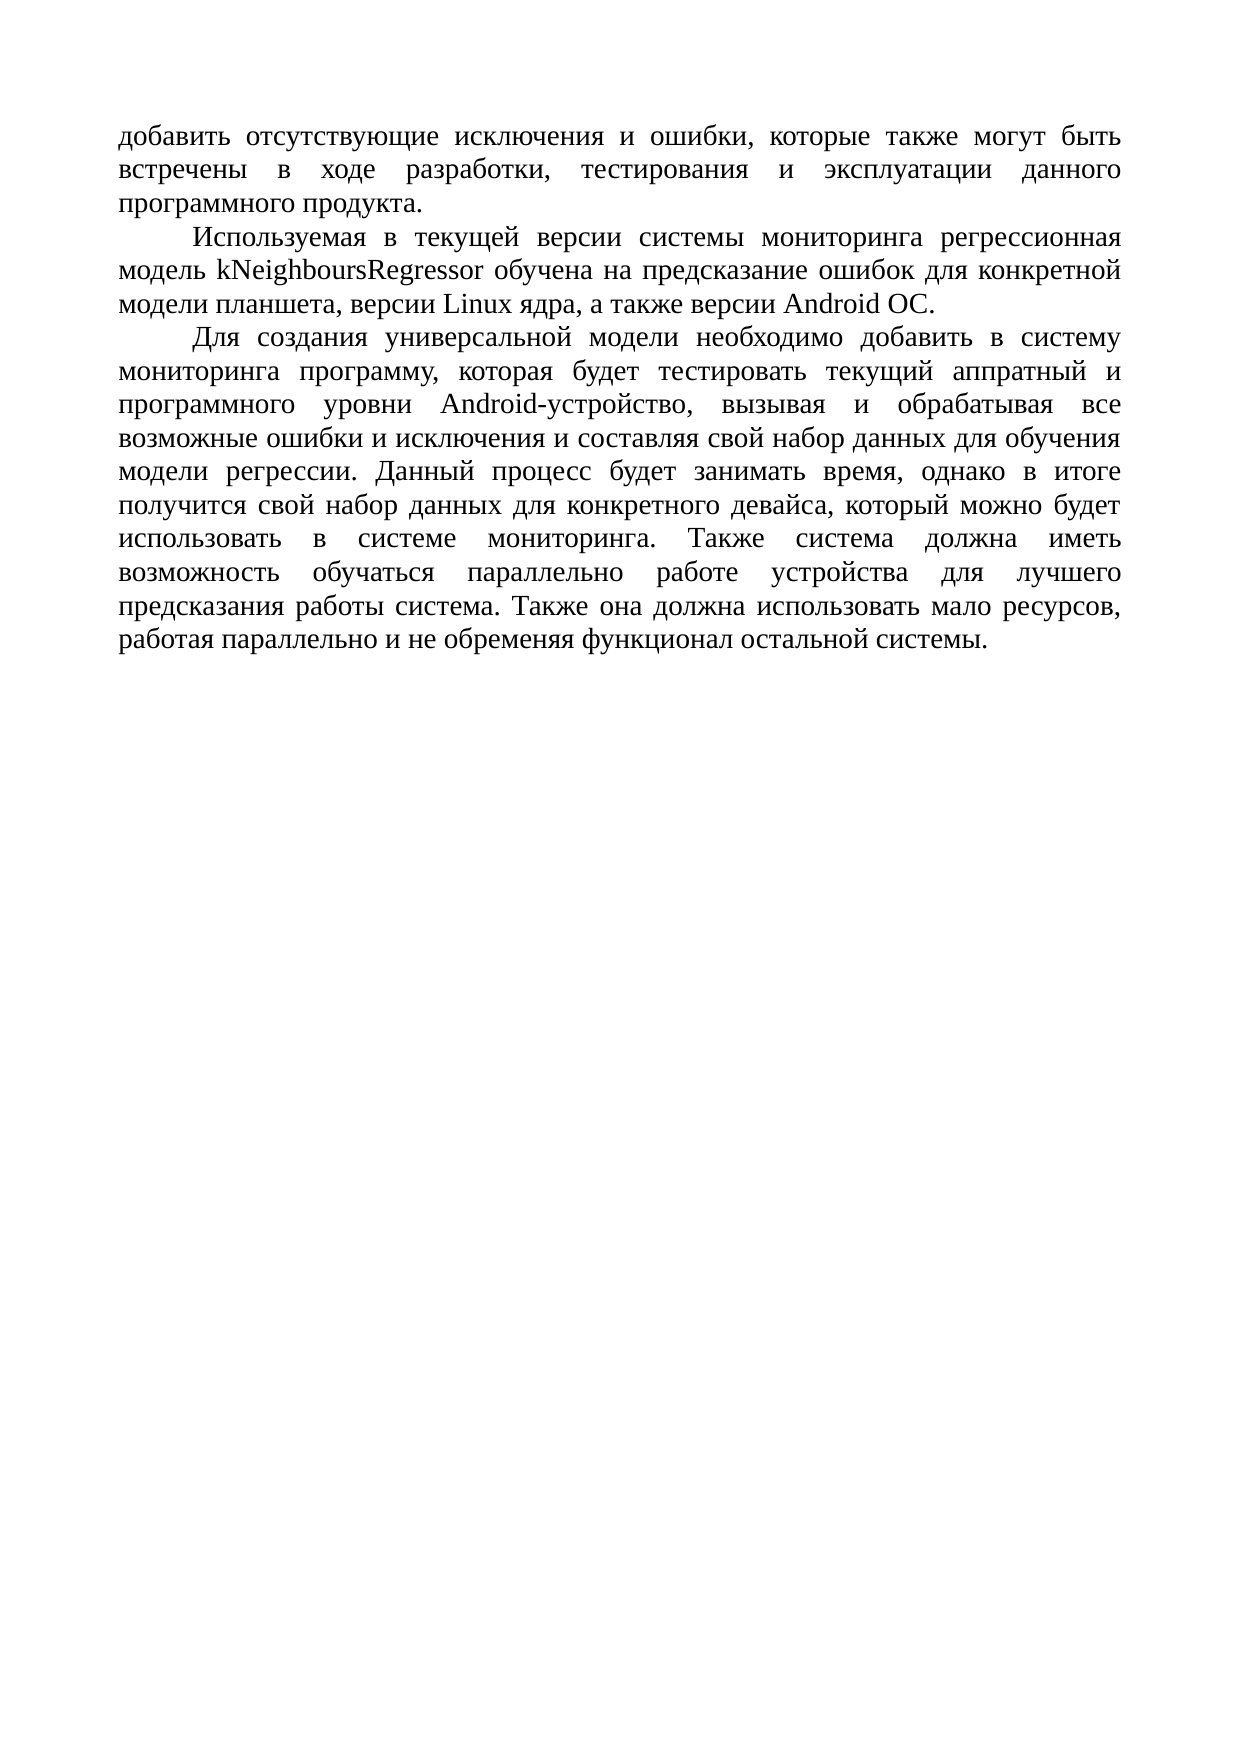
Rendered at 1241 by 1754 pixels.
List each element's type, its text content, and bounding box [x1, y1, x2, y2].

text Для создания универсальной модели необходимо добавить в систему мониторинга программу, которая будет тестировать текущий аппратный и программного уровни Android-устройство, вызывая и обрабатывая все возможные ошибки и исключения и составляя свой набор данных для обучения модели регрессии. Данный процесс будет занимать время, однако в итоге получится свой набор данных для конкретного девайса, который можно будет использовать в системе мониторинга. Также система должна иметь возможность обучаться параллельно работе устройства для лучшего предсказания работы система. Также она должна использовать мало ресурсов, работая параллельно и не обременяя функционал остальной системы. [118, 319, 1122, 655]
text добавить отсутствующие исключения и ошибки, которые также могут быть встречены в ходе разработки, тестирования и эксплуатации данного программного продукта. [118, 118, 1122, 219]
text Используемая в текущей версии системы мониторинга регрессионная модель kNeighboursRegressor обучена на предсказание ошибок для конкретной модели планшета, версии Linux ядра, а также версии Android ОС. [118, 219, 1122, 319]
